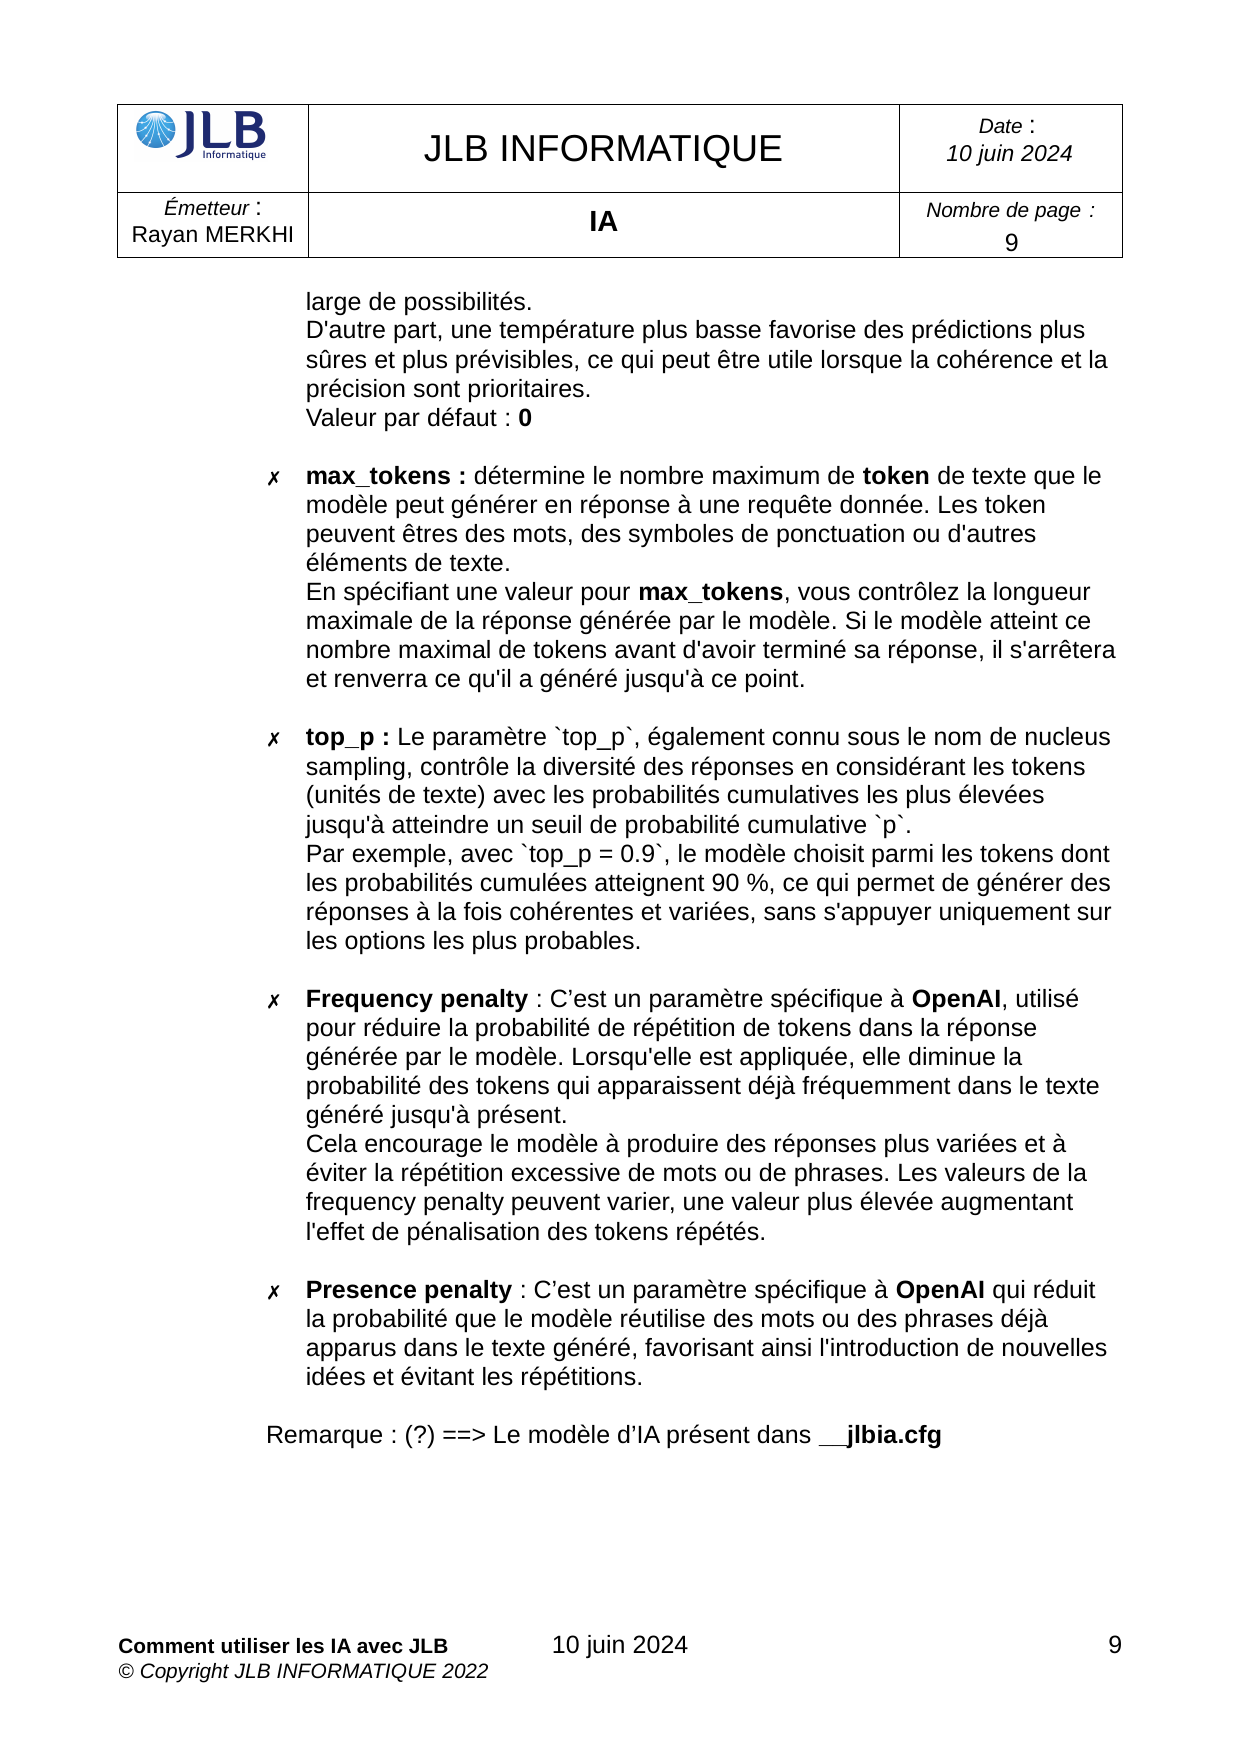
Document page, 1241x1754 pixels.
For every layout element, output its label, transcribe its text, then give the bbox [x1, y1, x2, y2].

list max_tokens : détermine le nombre maximum de token de texte que le modèle peut générer en réponse à une requête donnée. Les token peuvent êtres des mots, des symboles de ponctuation ou d'autres éléments de texte. [268, 461, 1122, 577]
list Presence penalty : C’est un paramètre spécifique à OpenAI qui réduit la probabilité que le modèle réutilise des mots ou des phrases déjà apparus dans le texte généré, favorisant ainsi l'introduction de nouvelles idées et évitant les répétitions. [268, 1274, 1122, 1391]
picture [134, 108, 268, 162]
list Frequency penalty : C’est un paramètre spécifique à OpenAI, utilisé pour réduire la probabilité de répétition de tokens dans la réponse générée par le modèle. Lorsqu'elle est appliquée, elle diminue la probabilité des tokens qui apparaissent déjà fréquemment dans le texte généré jusqu'à présent. [268, 984, 1122, 1129]
text En spécifiant une valeur pour max_tokens, vous contrôlez la longueur maximale de la réponse générée par le modèle. Si le modèle atteint ce nombre maximal de tokens avant d'avoir terminé sa réponse, il s'arrêtera et renverra ce qu'il a généré jusqu'à ce point. [306, 577, 1122, 693]
text Cela encourage le modèle à produire des réponses plus variées et à éviter la répétition excessive de mots ou de phrases. Les valeurs de la frequency penalty peuvent varier, une valeur plus élevée augmentant l'effet de pénalisation des tokens répétés. [306, 1129, 1122, 1245]
text D'autre part, une température plus basse favorise des prédictions plus sûres et plus prévisibles, ce qui peut être utile lorsque la cohérence et la précision sont prioritaires. [306, 315, 1122, 403]
text Valeur par défaut : 0 [232, 403, 1122, 432]
text large de possibilités. [306, 286, 1122, 315]
list top_p : Le paramètre `top_p`, également connu sous le nom de nucleus sampling, contrôle la diversité des réponses en considérant les tokens (unités de texte) avec les probabilités cumulatives les plus élevées jusqu'à atteindre un seuil de probabilité cumulative `p`. [268, 722, 1122, 838]
text Remarque : (?) ==> Le modèle d’IA présent dans __jlbia.cfg [118, 1420, 1122, 1449]
text Par exemple, avec `top_p = 0.9`, le modèle choisit parmi les tokens dont les probabilités cumulées atteignent 90 %, ce qui permet de générer des réponses à la fois cohérentes et variées, sans s'appuyer uniquement sur les options les plus probables. [306, 838, 1122, 955]
